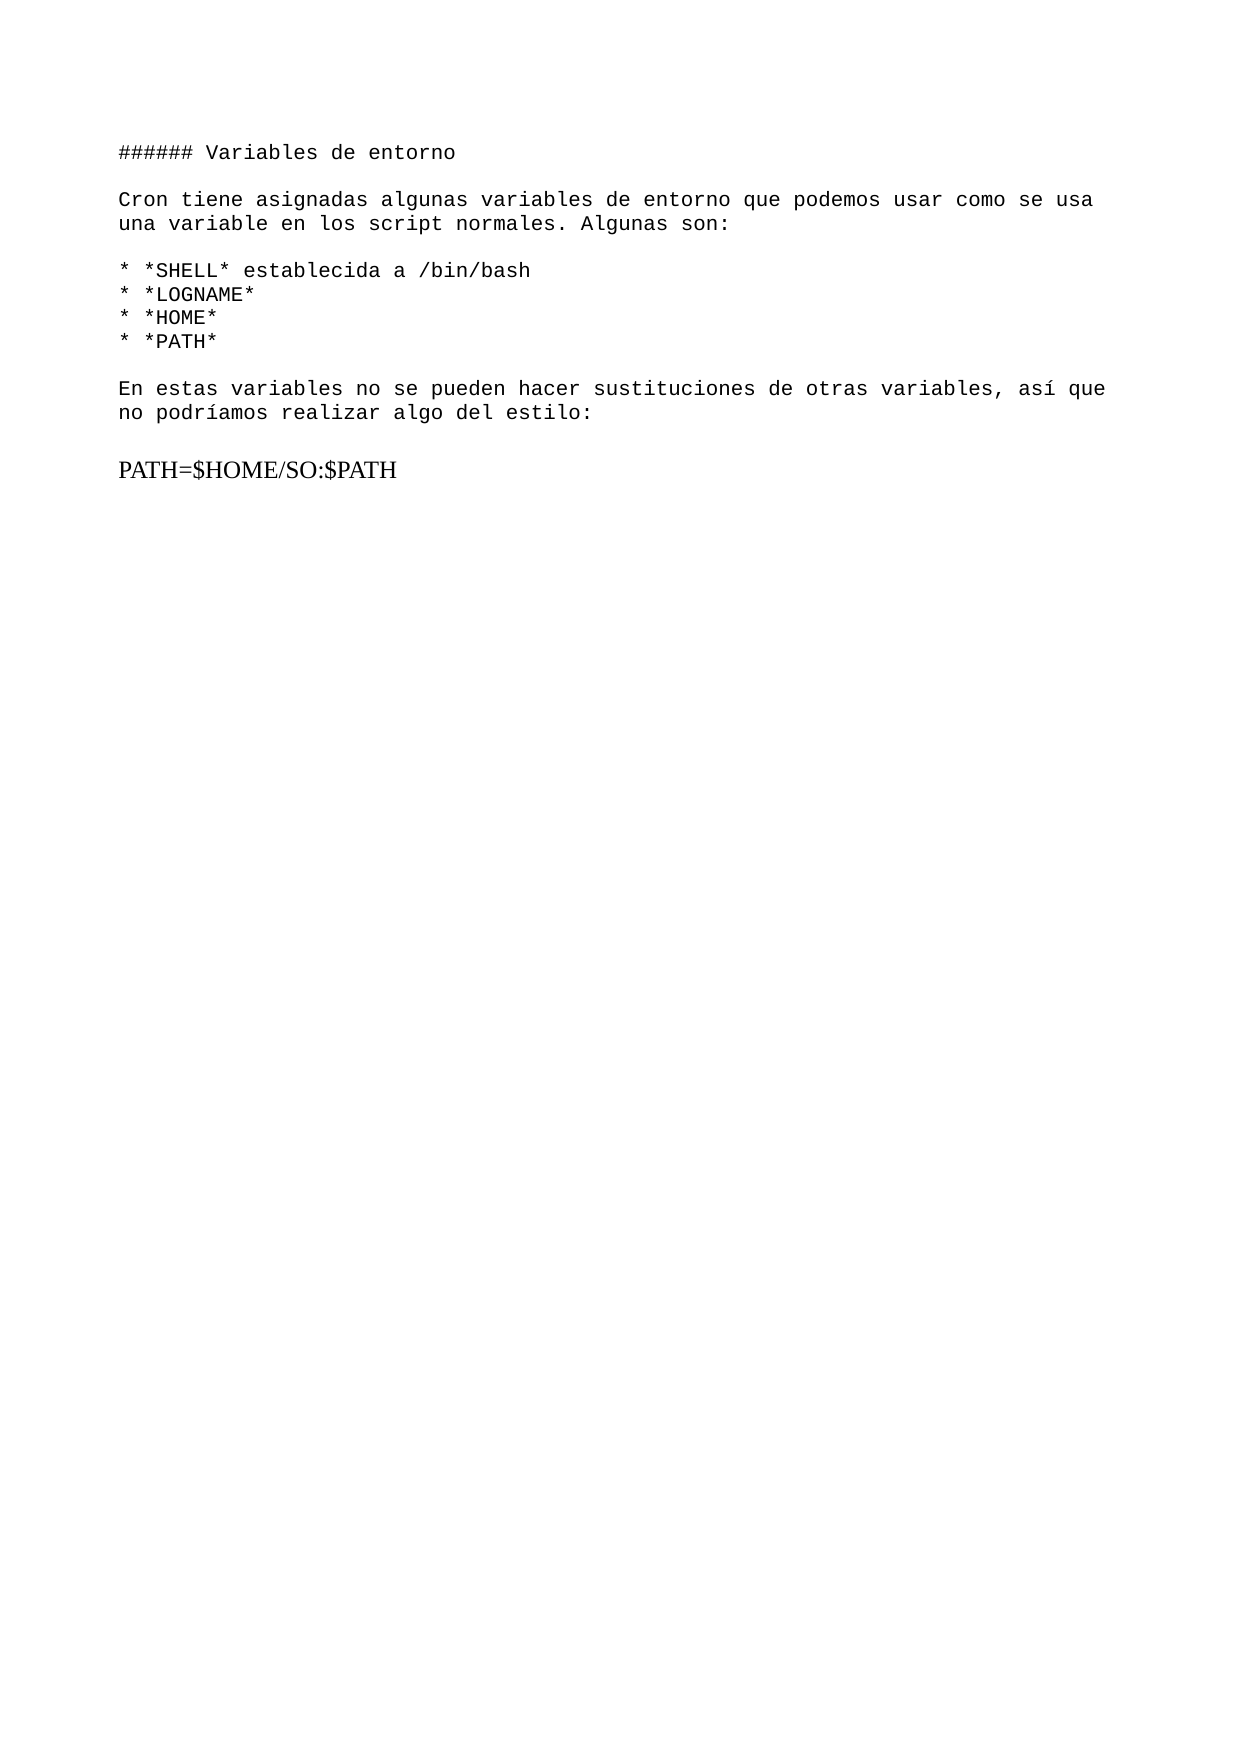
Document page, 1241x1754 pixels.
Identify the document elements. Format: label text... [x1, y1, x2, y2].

text * *PATH* [118, 331, 1122, 354]
text * *SHELL* establecida a /bin/bash [118, 260, 1122, 284]
text * *LOGNAME* [118, 284, 1122, 307]
text ###### Variables de entorno [118, 142, 1122, 165]
text PATH=$HOME/SO:$PATH [118, 455, 1122, 484]
text * *HOME* [118, 307, 1122, 331]
text En estas variables no se pueden hacer sustituciones de otras variables, así que no podríamos realizar algo del estilo: [118, 378, 1122, 426]
text Cron tiene asignadas algunas variables de entorno que podemos usar como se usa una variable en los script normales. Algunas son: [118, 189, 1122, 236]
